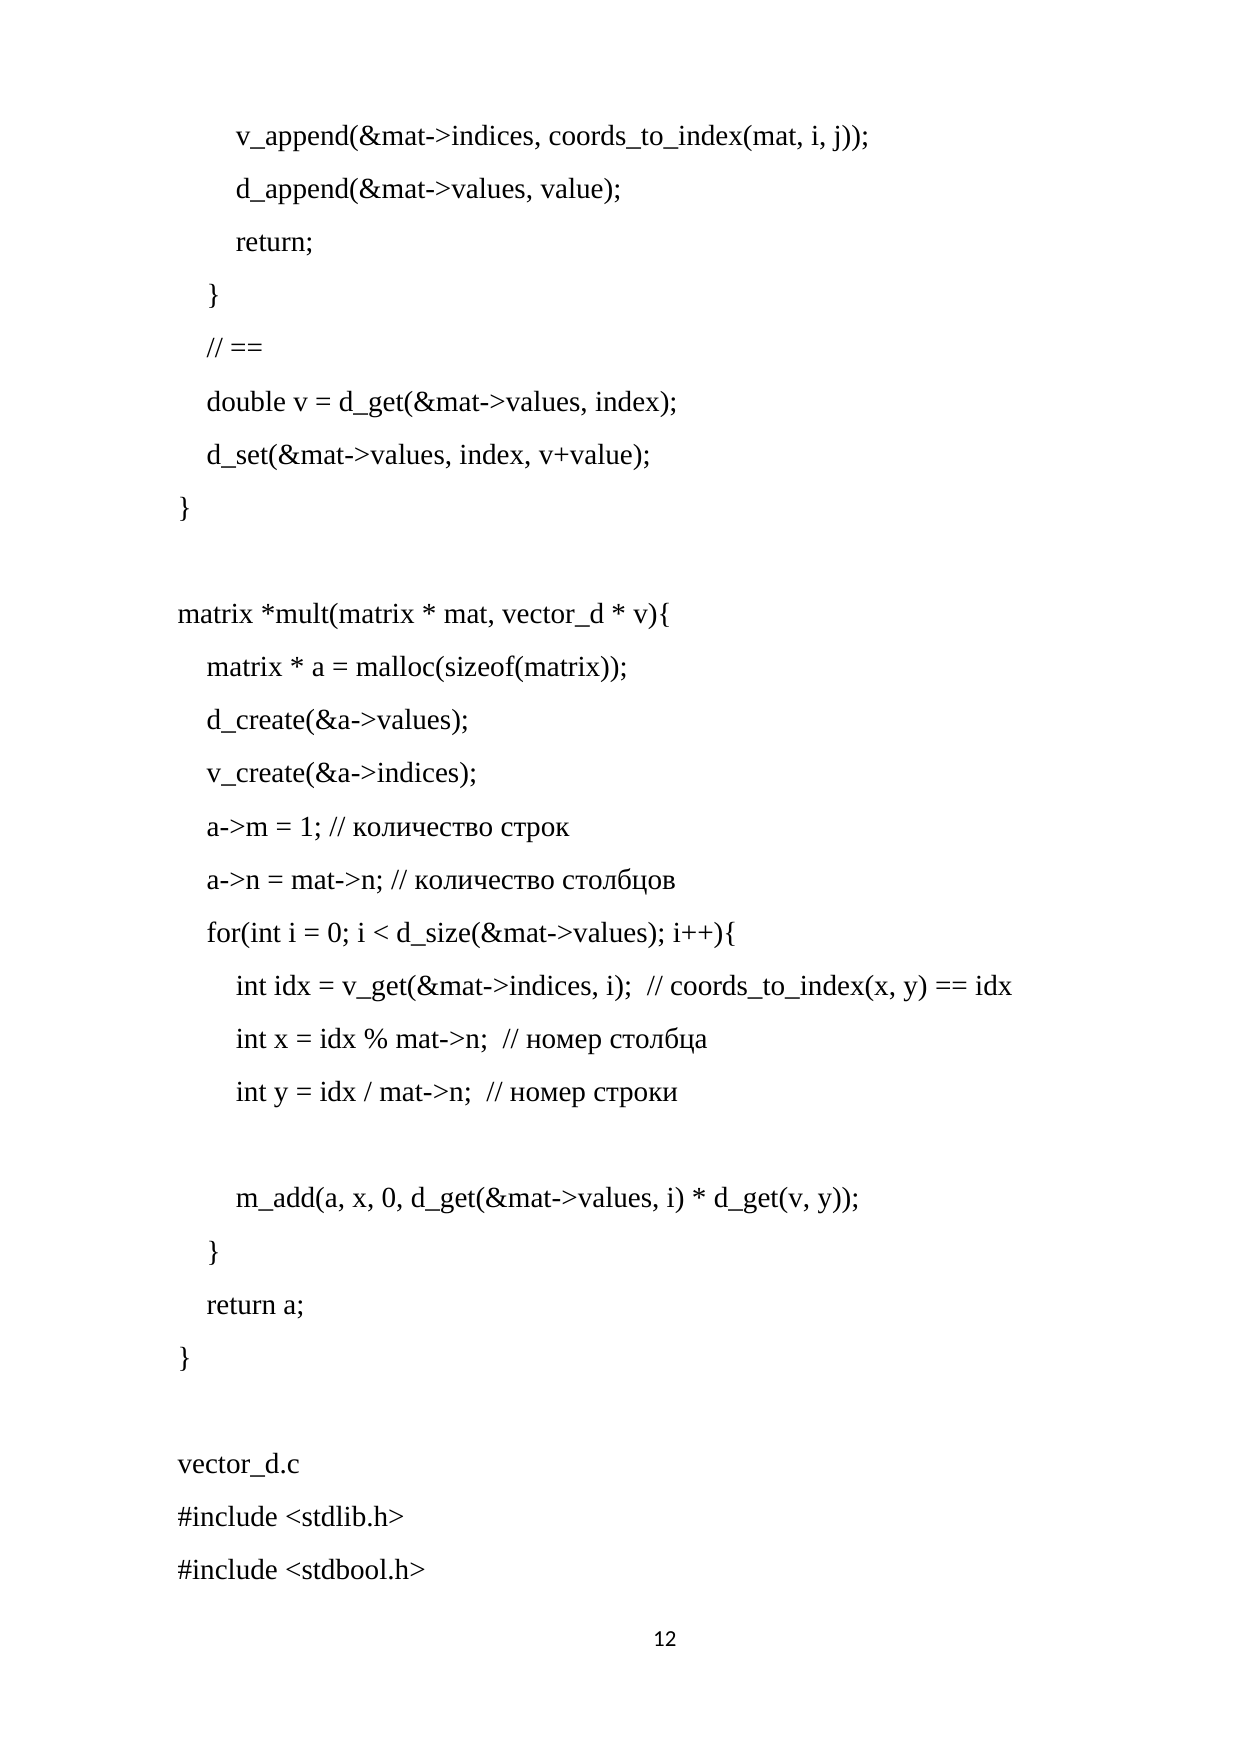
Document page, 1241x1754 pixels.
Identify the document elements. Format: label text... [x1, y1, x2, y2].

text d_create(&a->values); [177, 702, 1152, 736]
text // == [177, 331, 1152, 364]
text vector_d.c [177, 1446, 1152, 1480]
text d_append(&mat->values, value); [177, 171, 1152, 205]
text return; [177, 224, 1152, 258]
text matrix *mult(matrix * mat, vector_d * v){ [177, 596, 1152, 630]
text matrix * a = malloc(sizeof(matrix)); [177, 649, 1152, 683]
text a->m = 1; // количество строк [177, 809, 1152, 842]
text m_add(a, x, 0, d_get(&mat->values, i) * d_get(v, y)); [177, 1181, 1152, 1214]
text d_set(&mat->values, index, v+value); [177, 437, 1152, 470]
text int x = idx % mat->n; // номер столбца [177, 1021, 1152, 1055]
text } [177, 277, 1152, 311]
text #include <stdbool.h> [177, 1552, 1152, 1586]
text double v = d_get(&mat->values, index); [177, 384, 1152, 417]
text } [177, 490, 1152, 523]
text v_append(&mat->indices, coords_to_index(mat, i, j)); [177, 118, 1152, 152]
text } [177, 1234, 1152, 1267]
text #include <stdlib.h> [177, 1499, 1152, 1533]
text v_create(&a->indices); [177, 756, 1152, 789]
text } [177, 1340, 1152, 1373]
text return a; [177, 1287, 1152, 1320]
text int idx = v_get(&mat->indices, i); // coords_to_index(x, y) == idx [177, 968, 1152, 1002]
text for(int i = 0; i < d_size(&mat->values); i++){ [177, 915, 1152, 948]
text int y = idx / mat->n; // номер строки [177, 1074, 1152, 1108]
text a->n = mat->n; // количество столбцов [177, 862, 1152, 895]
